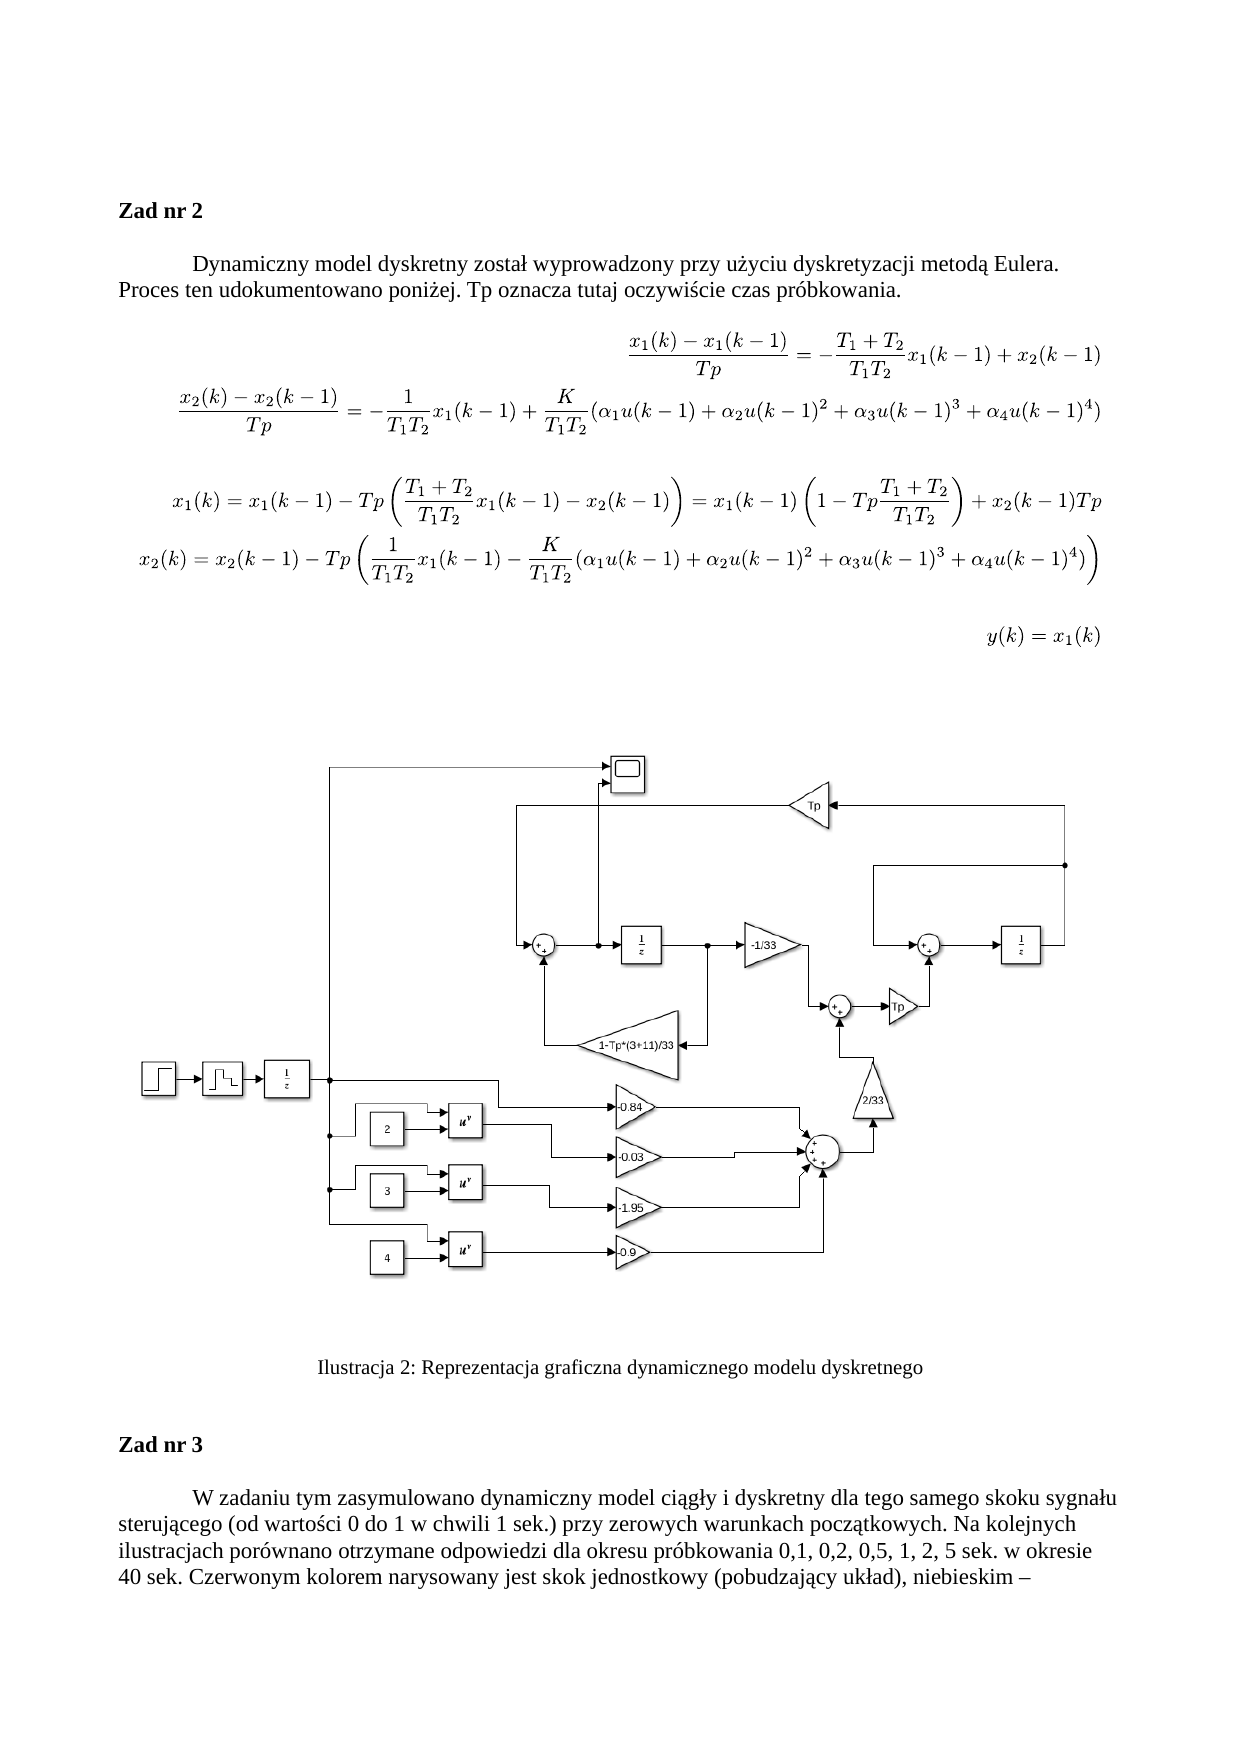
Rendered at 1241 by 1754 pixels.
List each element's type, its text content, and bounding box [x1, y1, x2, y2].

text W zadaniu tym zasymulowano dynamiczny model ciągły i dyskretny dla tego samego skoku sygnału sterującego (od wartości 0 do 1 w chwili 1 sek.) przy zerowych warunkach początkowych. Na kolejnych ilustracjach porównano otrzymane odpowiedzi dla okresu próbkowania 0,1, 0,2, 0,5, 1, 2, 5 sek. w okresie 40 sek. Czerwonym kolorem narysowany jest skok jednostkowy (pobudzający układ), niebieskim – [118, 1484, 1122, 1589]
text Dynamiczny model dyskretny został wyprowadzony przy użyciu dyskretyzacji metodą Eulera. Proces ten udokumentowano poniżej. Tp oznacza tutaj oczywiście czas próbkowania. [118, 250, 1122, 303]
picture [118, 734, 1123, 1355]
text Zad nr 2 [118, 197, 1122, 223]
text Zad nr 3 [118, 1431, 1122, 1458]
text Ilustracja 2: Reprezentacja graficzna dynamicznego modelu dyskretnego [118, 1355, 1122, 1379]
